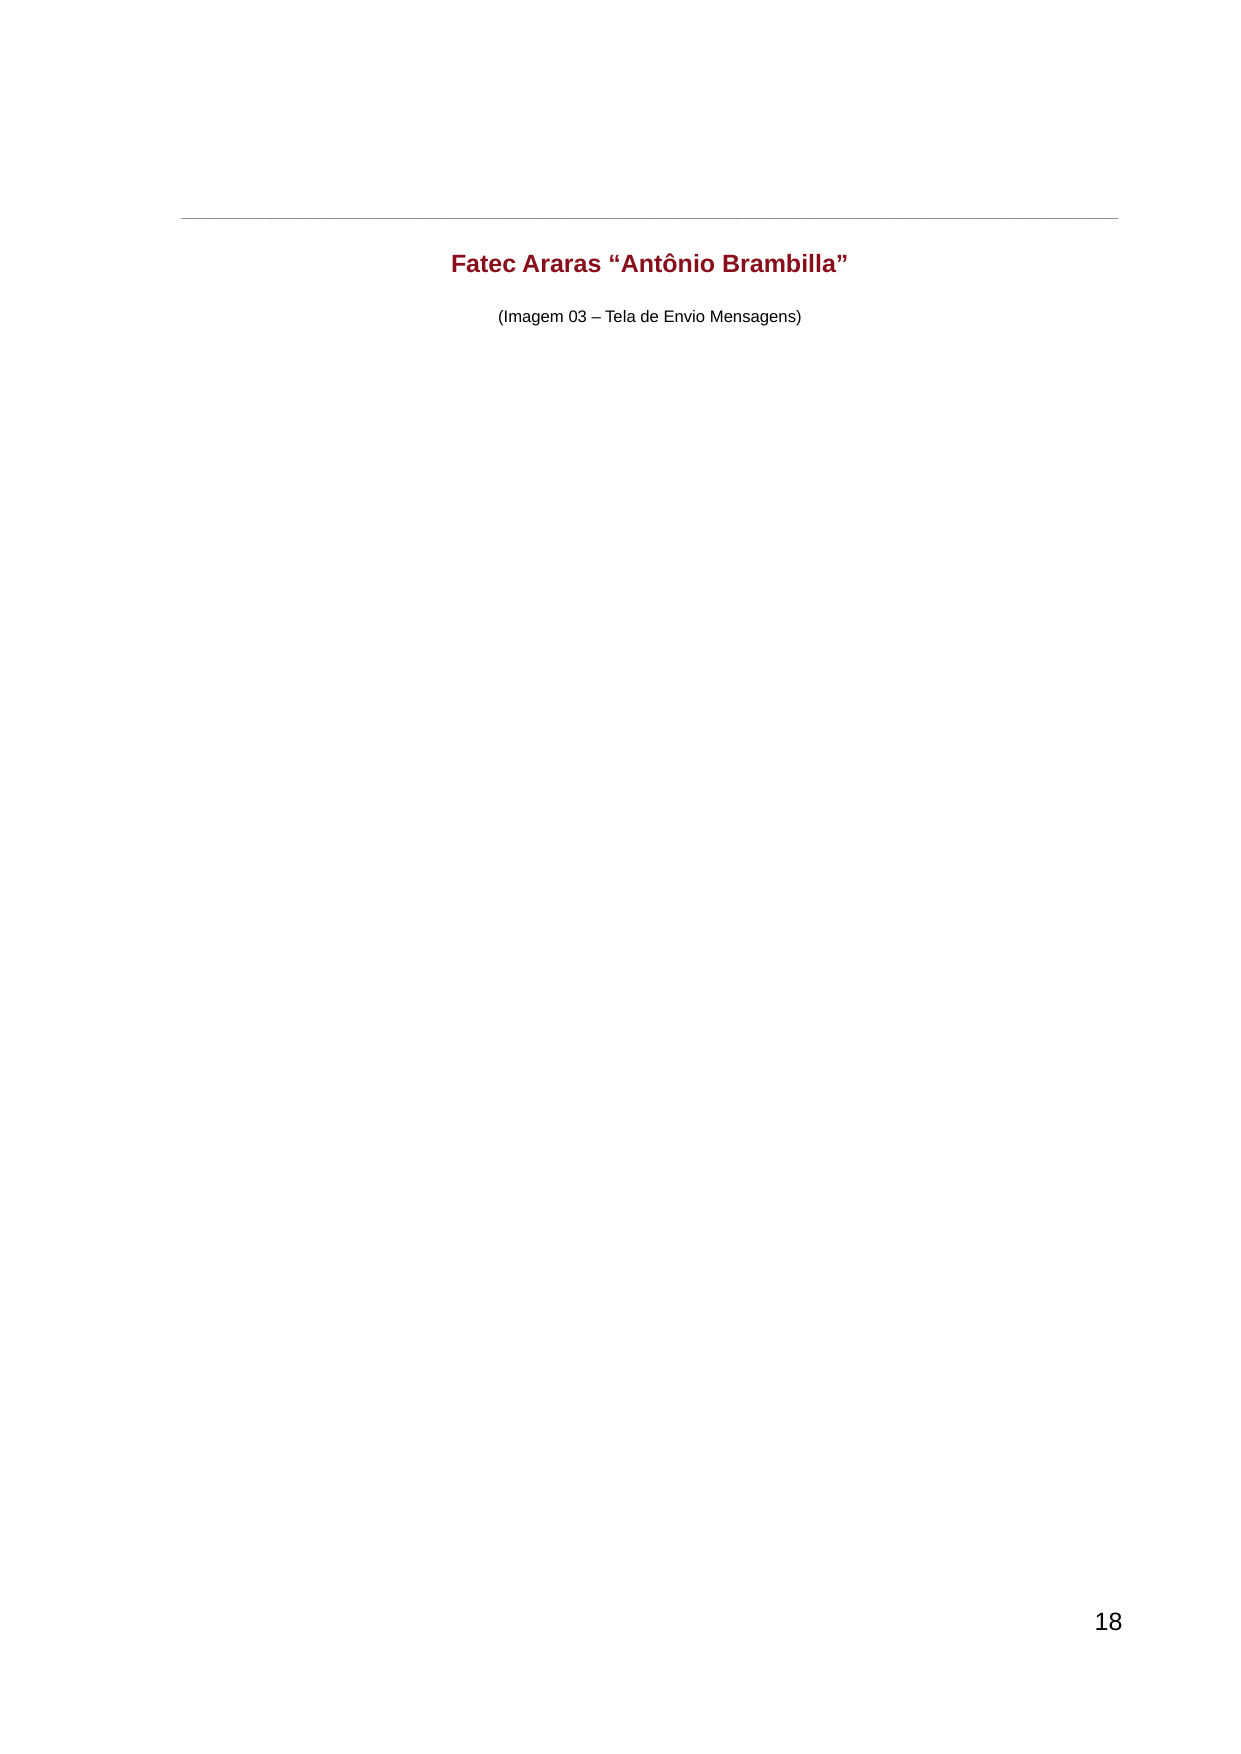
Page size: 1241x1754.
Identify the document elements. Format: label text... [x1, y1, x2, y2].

text (Imagem 03 – Tela de Envio Mensagens) [177, 307, 1122, 326]
